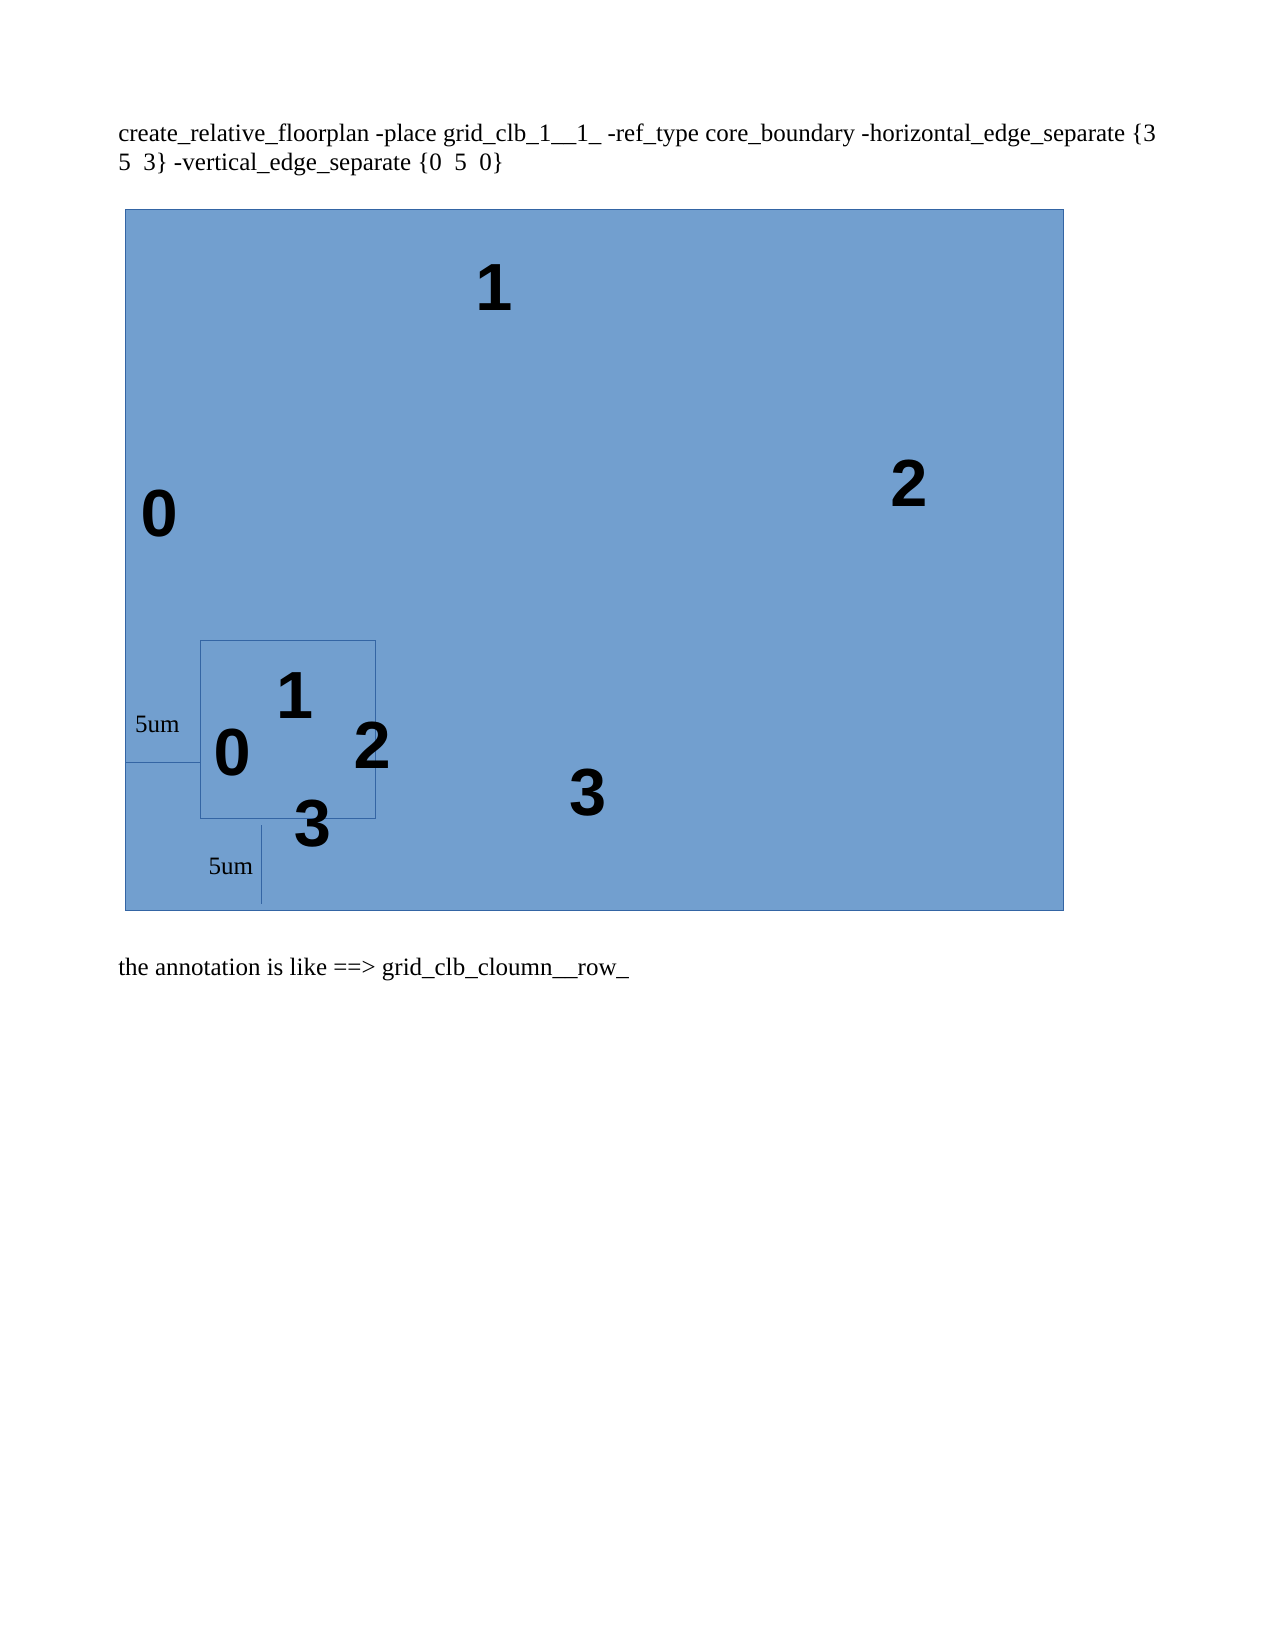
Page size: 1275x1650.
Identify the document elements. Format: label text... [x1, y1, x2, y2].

text the annotation is like ==> grid_clb_cloumn__row_ [118, 952, 1157, 981]
text create_relative_floorplan -place grid_clb_1__1_ -ref_type core_boundary -horizontal_edge_separate {3 5 3} -vertical_edge_separate {0 5 0} [118, 118, 1157, 176]
